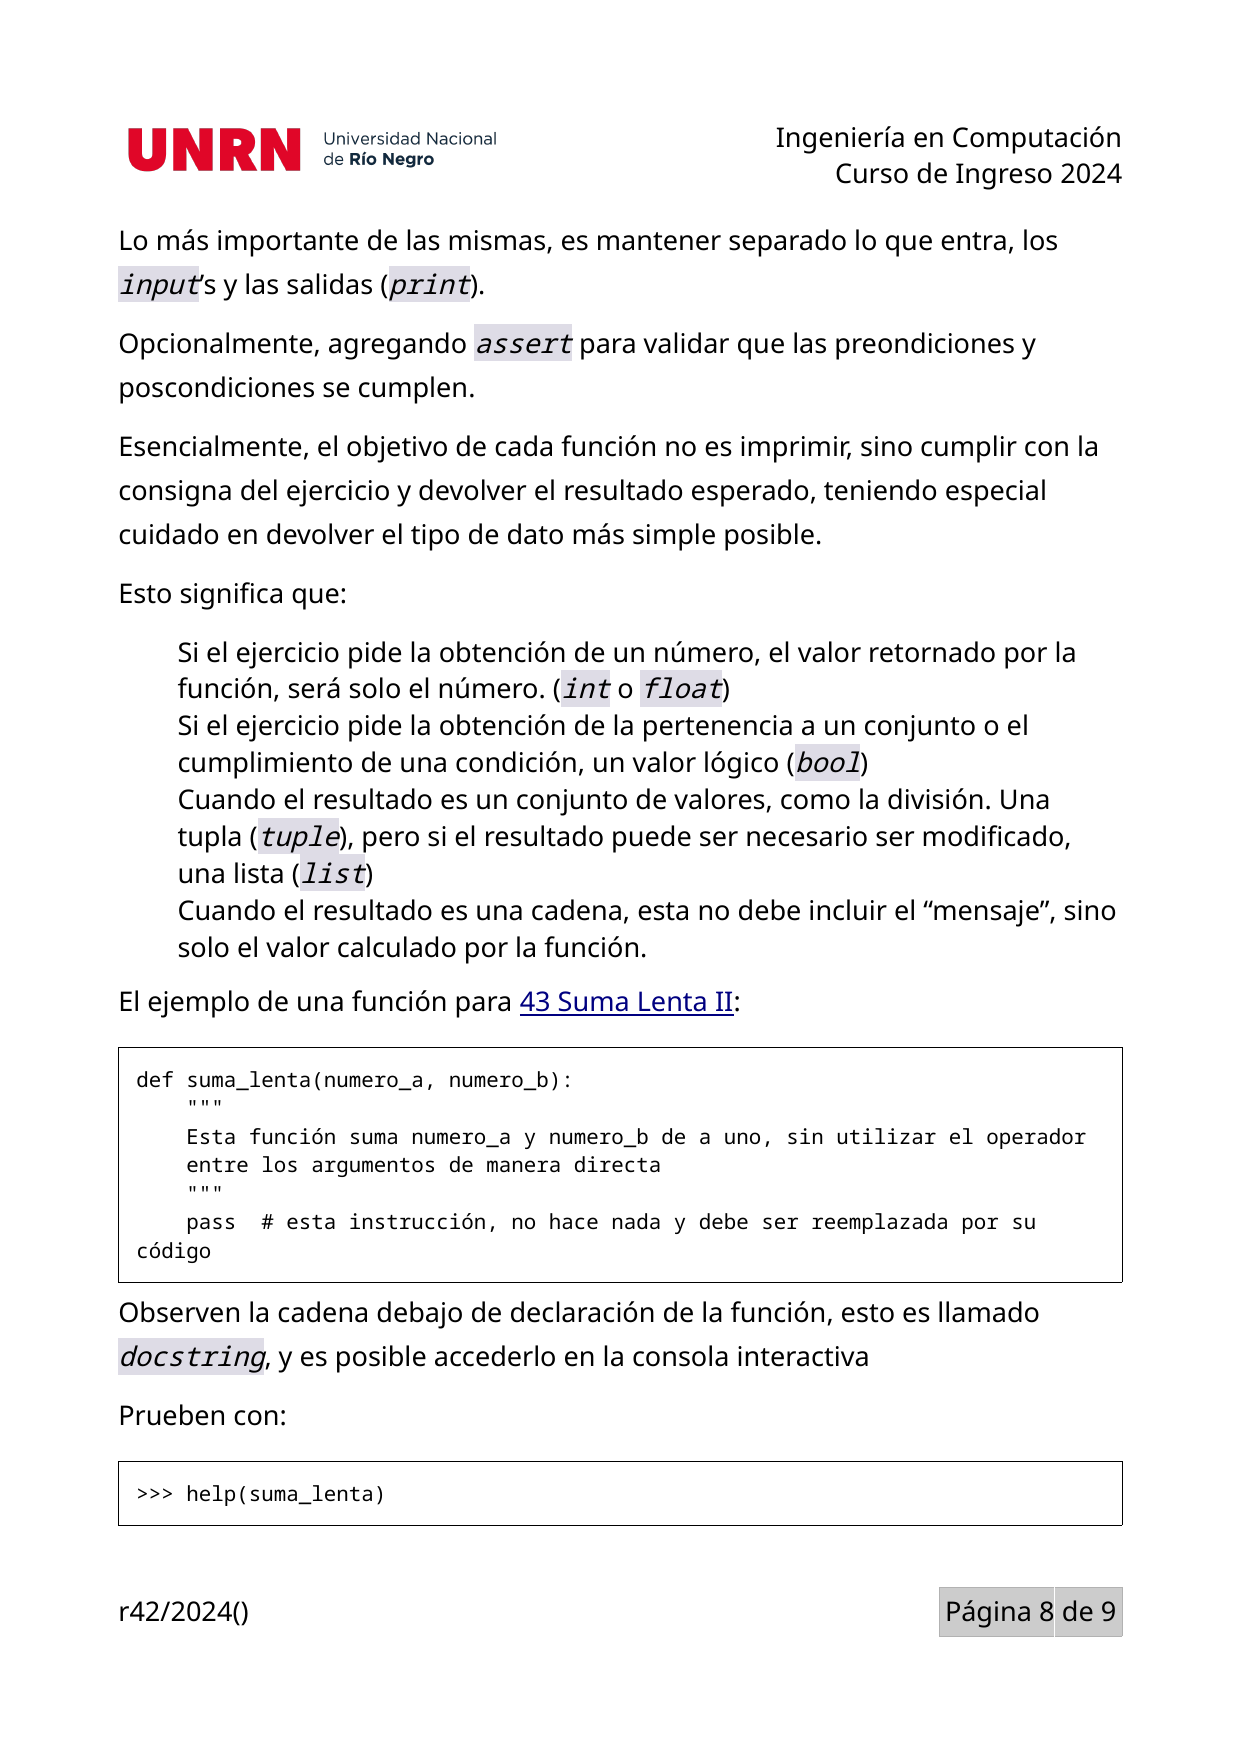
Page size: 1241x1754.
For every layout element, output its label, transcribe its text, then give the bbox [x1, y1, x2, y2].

text """ [576, 1161, 582, 1171]
text """ [139, 1076, 145, 1086]
text Si el ejercicio pide la obtención de un número, el valor retornado por la función, será solo el número. (int o float) [177, 633, 1122, 707]
text entre los argumentos de manera directa [119, 1133, 1122, 1161]
text """ [119, 1076, 1122, 1104]
picture [118, 118, 505, 180]
text """ [339, 1161, 345, 1171]
text El ejemplo de una función para 43 Suma Lenta II: [118, 983, 1122, 1019]
text >>> help(suma_lenta) [119, 1462, 1122, 1525]
text """ [119, 1161, 1122, 1189]
text Esto significa que: [118, 574, 1122, 611]
text """ [339, 1076, 345, 1086]
text pass # esta instrucción, no hace nada y debe ser reemplazada por su código [119, 1189, 1122, 1282]
text Opcionalmente, agregando assert para validar que las preondiciones y poscondiciones se cumplen. [118, 324, 1122, 405]
text Si el ejercicio pide la obtención de la pertenencia a un conjunto o el cumplimiento de una condición, un valor lógico (bool) [177, 707, 1122, 781]
text Prueben con: [118, 1397, 1122, 1433]
text Esta función suma numero_a y numero_b de a uno, sin utilizar el operador [119, 1104, 1122, 1133]
text """ [351, 1161, 357, 1171]
text """ [464, 1076, 470, 1086]
text def suma_lenta(numero_a, numero_b): [119, 1048, 1122, 1076]
text Cuando el resultado es un conjunto de valores, como la división. Una tupla (tuple), pero si el resultado puede ser necesario ser modificado, una lista (list) [177, 781, 1122, 891]
text Cuando el resultado es una cadena, esta no debe incluir el “mensaje”, sino solo el valor calculado por la función. [177, 891, 1122, 965]
text """ [201, 1076, 207, 1086]
text Esencialmente, el objetivo de cada función no es imprimir, sino cumplir con la consigna del ejercicio y devolver el resultado esperado, teniendo especial cuidado en devolver el tipo de dato más simple posible. [118, 427, 1122, 552]
text Lo más importante de las mismas, es mantener separado lo que entra, los input’s y las salidas (print). [118, 221, 1122, 302]
text Observen la cadena debajo de declaración de la función, esto es llamado docstring, y es posible accederlo en la consola interactiva [118, 1294, 1122, 1375]
text """ [451, 1161, 457, 1171]
